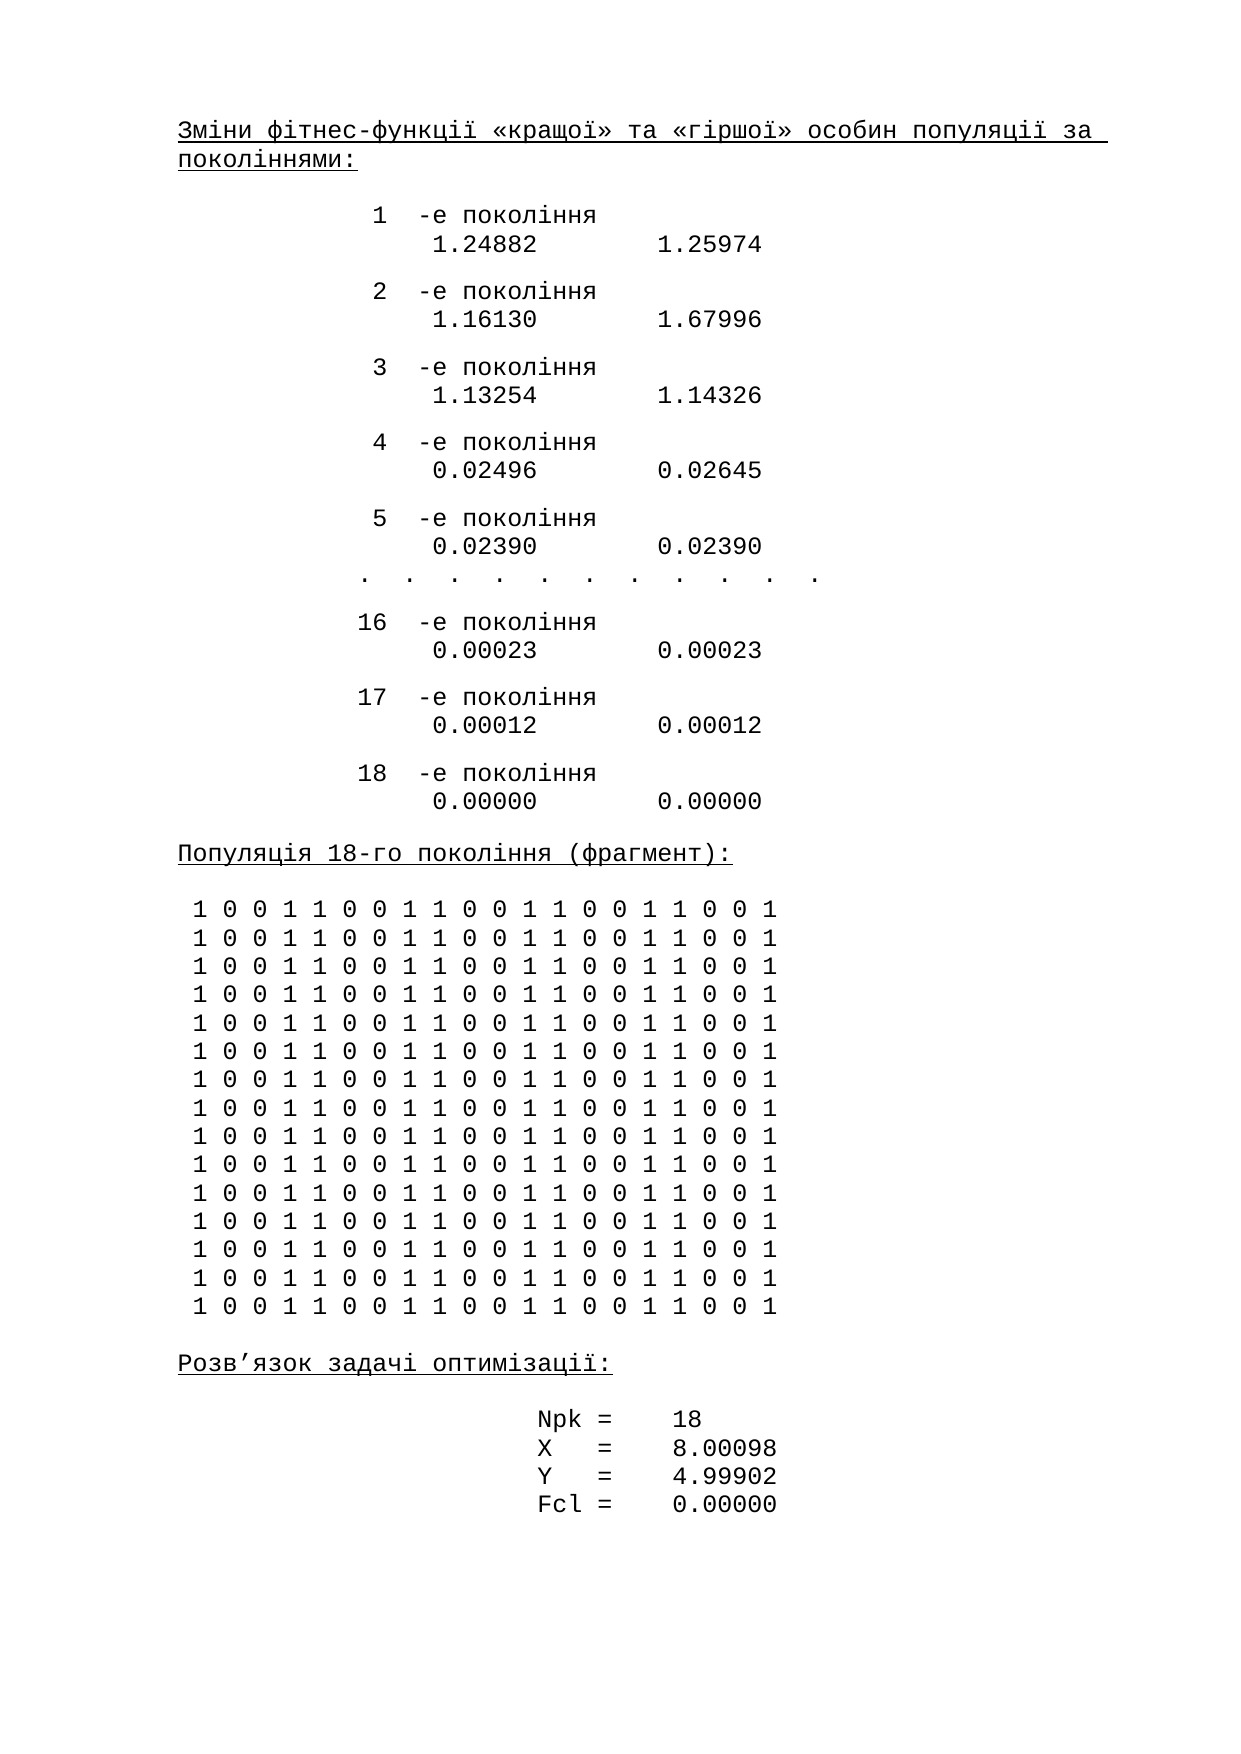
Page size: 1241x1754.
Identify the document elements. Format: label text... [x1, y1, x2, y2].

text 1 0 0 1 1 0 0 1 1 0 0 1 1 0 0 1 1 0 0 1 [177, 925, 1152, 954]
text 0.02390 0.02390 [177, 533, 1152, 562]
text 0.02496 0.02645 [177, 458, 1152, 486]
text 1 0 0 1 1 0 0 1 1 0 0 1 1 0 0 1 1 0 0 1 [177, 1294, 1152, 1322]
text 1 0 0 1 1 0 0 1 1 0 0 1 1 0 0 1 1 0 0 1 [177, 1237, 1152, 1265]
text Y = 4.99902 [177, 1464, 1152, 1492]
text 1 0 0 1 1 0 0 1 1 0 0 1 1 0 0 1 1 0 0 1 [177, 1095, 1152, 1124]
text 1 0 0 1 1 0 0 1 1 0 0 1 1 0 0 1 1 0 0 1 [177, 1039, 1152, 1067]
text 1 0 0 1 1 0 0 1 1 0 0 1 1 0 0 1 1 0 0 1 [177, 1265, 1152, 1294]
text 5 -е покоління [177, 505, 1152, 533]
text 1 0 0 1 1 0 0 1 1 0 0 1 1 0 0 1 1 0 0 1 [177, 1180, 1152, 1209]
text Зміни фітнес-функції «кращої» та «гіршої» особин популяції за поколіннями: [177, 118, 1152, 175]
text Розв’язок задачі оптимізації: [177, 1350, 1152, 1379]
text 1.24882 1.25974 [177, 231, 1152, 260]
text 1 0 0 1 1 0 0 1 1 0 0 1 1 0 0 1 1 0 0 1 [177, 982, 1152, 1010]
text 1 0 0 1 1 0 0 1 1 0 0 1 1 0 0 1 1 0 0 1 [177, 897, 1152, 925]
text Популяція 18-го покоління (фрагмент): [177, 840, 1152, 869]
text 1 0 0 1 1 0 0 1 1 0 0 1 1 0 0 1 1 0 0 1 [177, 1124, 1152, 1152]
text 1 0 0 1 1 0 0 1 1 0 0 1 1 0 0 1 1 0 0 1 [177, 1067, 1152, 1095]
text 1 0 0 1 1 0 0 1 1 0 0 1 1 0 0 1 1 0 0 1 [177, 1010, 1152, 1039]
text 4 -е покоління [177, 430, 1152, 458]
text . . . . . . . . . . . [177, 562, 1152, 590]
text 0.00000 0.00000 [177, 788, 1152, 817]
text 1 0 0 1 1 0 0 1 1 0 0 1 1 0 0 1 1 0 0 1 [177, 1209, 1152, 1237]
text Npk = 18 [177, 1407, 1152, 1435]
text 1.16130 1.67996 [177, 307, 1152, 335]
text 0.00023 0.00023 [177, 637, 1152, 666]
text 1 0 0 1 1 0 0 1 1 0 0 1 1 0 0 1 1 0 0 1 [177, 1152, 1152, 1180]
text 2 -е покоління [177, 279, 1152, 307]
text 1 0 0 1 1 0 0 1 1 0 0 1 1 0 0 1 1 0 0 1 [177, 954, 1152, 982]
text 18 -е покоління [177, 760, 1152, 788]
text 3 -е покоління [177, 354, 1152, 382]
text 0.00012 0.00012 [177, 713, 1152, 741]
text 1 -е покоління [177, 203, 1152, 231]
text 1.13254 1.14326 [177, 382, 1152, 411]
text Fcl = 0.00000 [177, 1492, 1152, 1520]
text X = 8.00098 [177, 1435, 1152, 1464]
text 17 -е покоління [177, 684, 1152, 713]
text 16 -е покоління [177, 609, 1152, 637]
